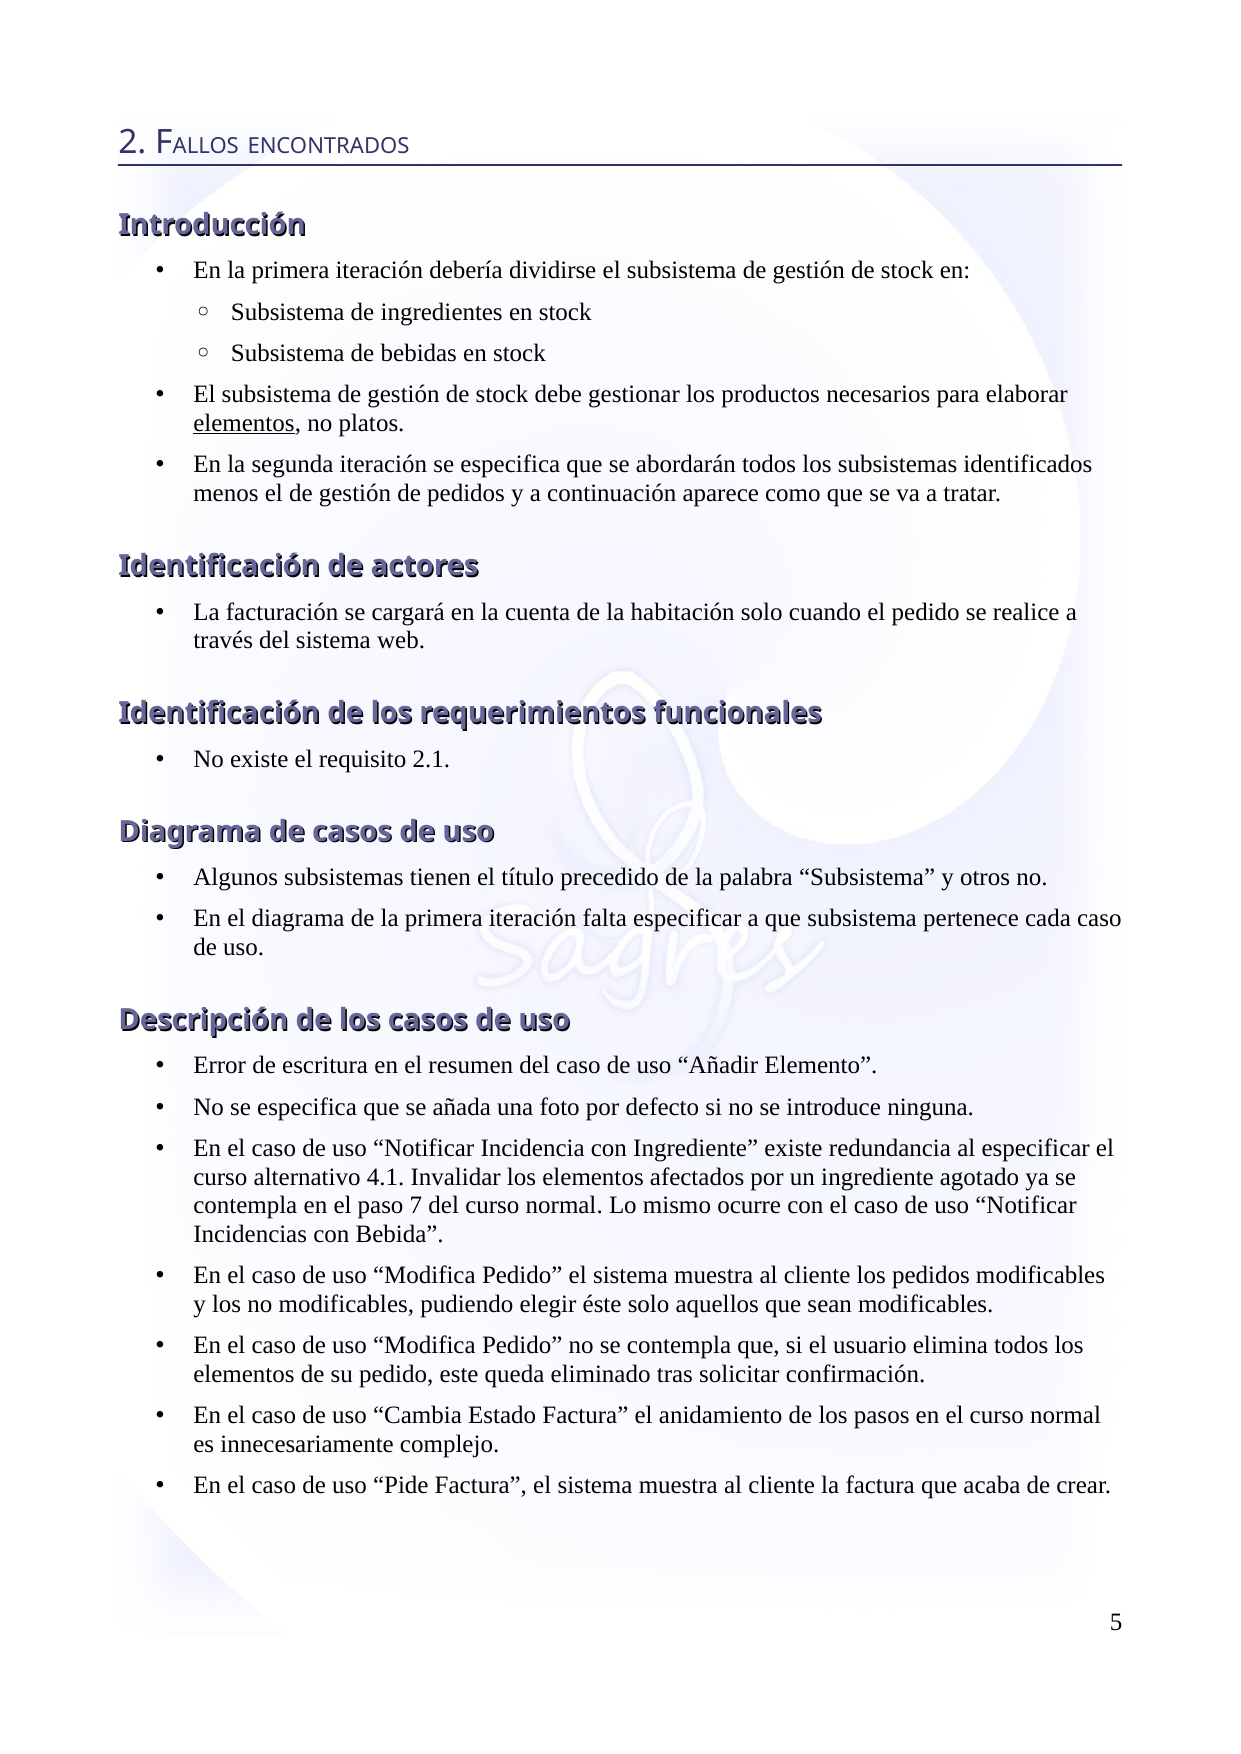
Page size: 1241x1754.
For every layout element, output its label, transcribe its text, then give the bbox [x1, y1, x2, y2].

subtitle Identificación de los requerimientos funcionales [118, 692, 1122, 731]
list Subsistema de bebidas en stock [193, 338, 1122, 367]
subtitle Diagrama de casos de uso [118, 810, 1122, 850]
list No existe el requisito 2.1. [156, 744, 1122, 772]
list No se especifica que se añada una foto por defecto si no se introduce ninguna. [156, 1092, 1122, 1121]
picture [118, 584, 1122, 692]
list En la segunda iteración se especifica que se abordarán todos los subsistemas identificados menos el de gestión de pedidos y a continuación aparece como que se va a tratar. [156, 449, 1122, 507]
list En el caso de uso “Modifica Pedido” el sistema muestra al cliente los pedidos modificables y los no modificables, pudiendo elegir éste solo aquellos que sean modificables. [156, 1261, 1122, 1318]
list La facturación se cargará en la cuenta de la habitación solo cuando el pedido se realice a través del sistema web. [156, 597, 1122, 654]
subtitle 2. Fallos encontrados [118, 118, 1122, 164]
list En el diagrama de la primera iteración falta especificar a que subsistema pertenece cada caso de uso. [156, 903, 1122, 961]
list El subsistema de gestión de stock debe gestionar los productos necesarios para elaborar elementos, no platos. [156, 379, 1122, 437]
list Subsistema de ingredientes en stock [193, 297, 1122, 326]
list En el caso de uso “Modifica Pedido” no se contempla que, si el usuario elimina todos los elementos de su pedido, este queda eliminado tras solicitar confirmación. [156, 1331, 1122, 1388]
subtitle Introducción [118, 203, 1122, 243]
list En el caso de uso “Pide Factura”, el sistema muestra al cliente la factura que acaba de crear. [156, 1471, 1122, 1499]
picture [118, 731, 1122, 810]
subtitle Descripción de los casos de uso [118, 998, 1122, 1038]
picture [118, 850, 1122, 998]
picture [118, 1038, 1122, 1636]
list En la primera iteración debería dividirse el subsistema de gestión de stock en: [156, 256, 1122, 284]
picture [118, 166, 1122, 203]
list En el caso de uso “Notificar Incidencia con Ingrediente” existe redundancia al especificar el curso alternativo 4.1. Invalidar los elementos afectados por un ingrediente agotado ya se contempla en el paso 7 del curso normal. Lo mismo ocurre con el caso de uso “Notificar Incidencias con Bebida”. [156, 1133, 1122, 1248]
picture [118, 243, 1122, 544]
list Error de escritura en el resumen del caso de uso “Añadir Elemento”. [156, 1051, 1122, 1079]
subtitle Identificación de actores [118, 544, 1122, 584]
list Algunos subsistemas tienen el título precedido de la palabra “Subsistema” y otros no. [156, 862, 1122, 891]
list En el caso de uso “Cambia Estado Factura” el anidamiento de los pasos en el curso normal es innecesariamente complejo. [156, 1401, 1122, 1458]
